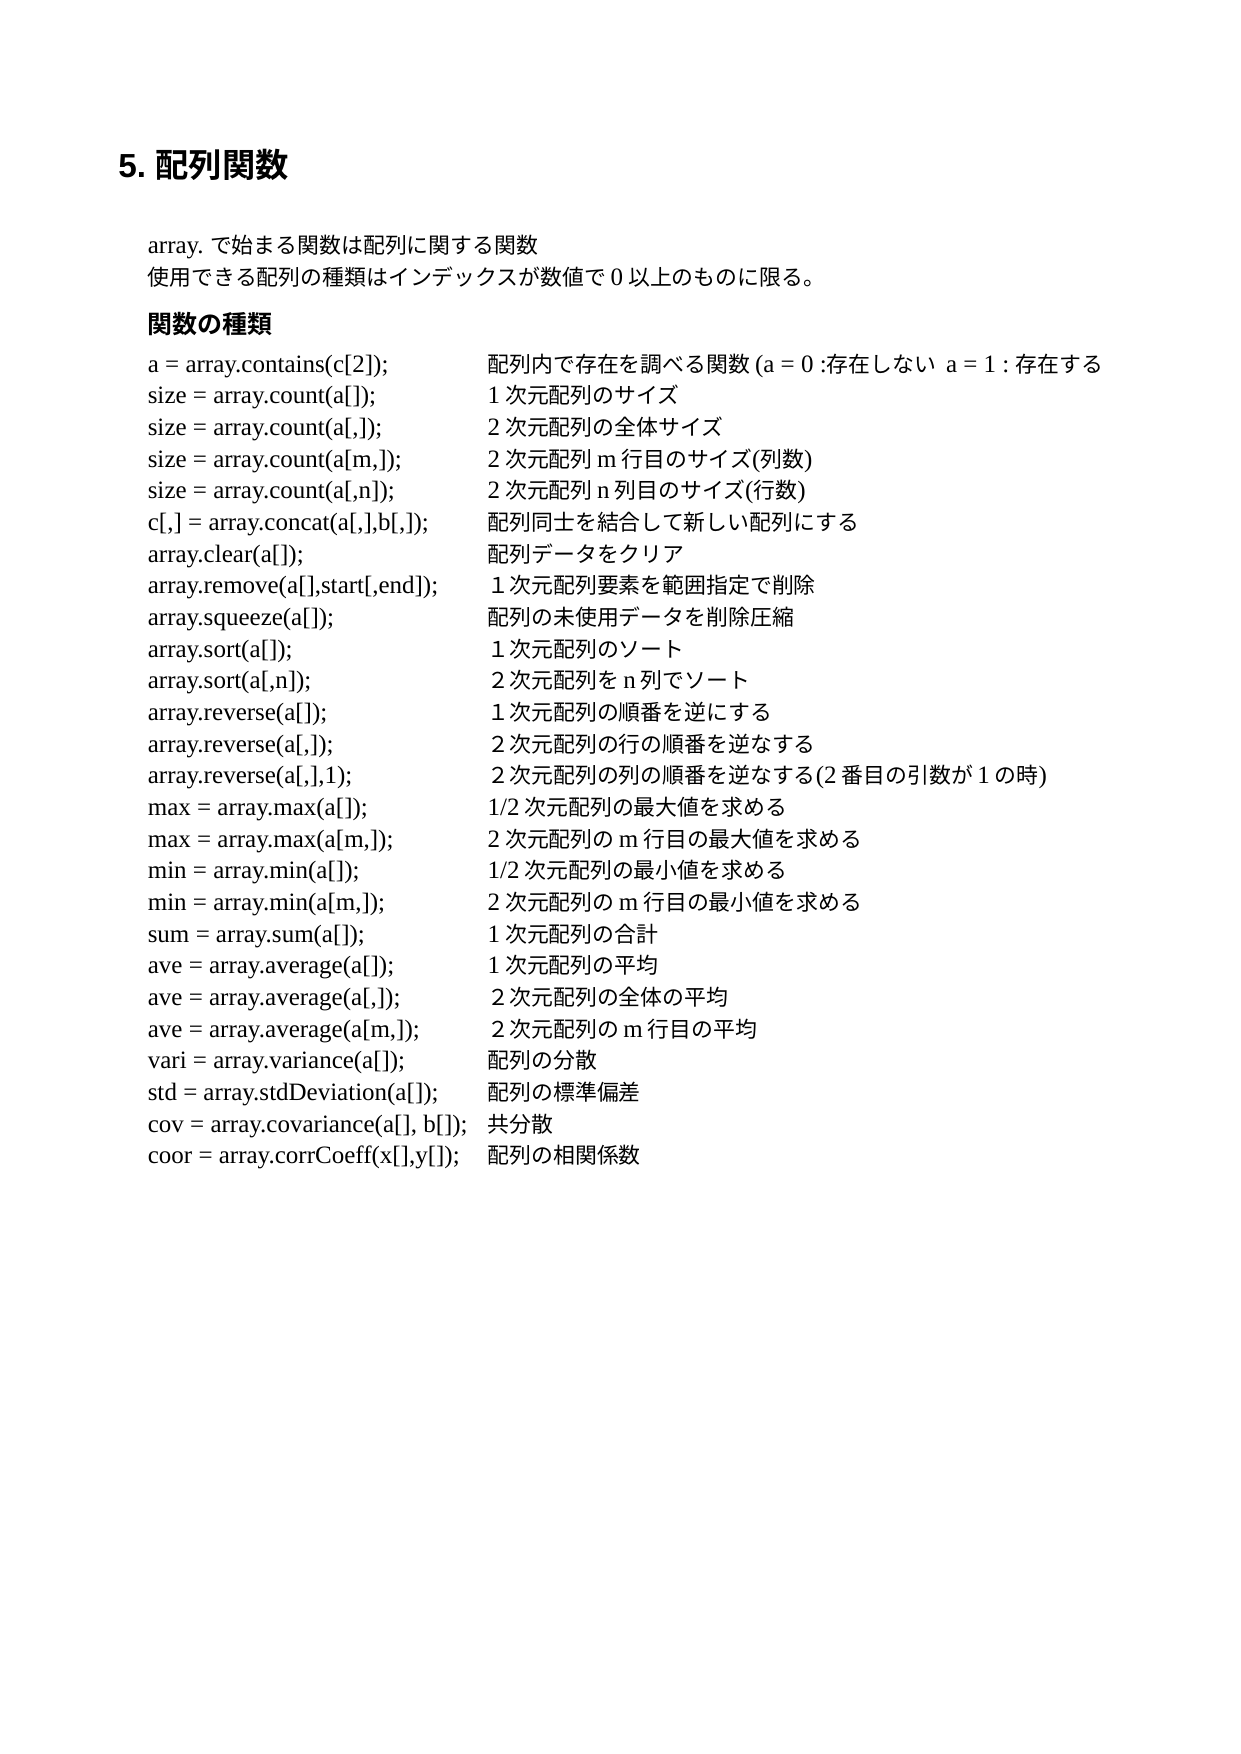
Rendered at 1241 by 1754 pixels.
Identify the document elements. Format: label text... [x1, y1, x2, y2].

text ave = array.average(a[]); 1次元配列の平均 [148, 948, 1122, 980]
text array.reverse(a[,],1); ２次元配列の列の順番を逆なする(2番目の引数が1の時) [148, 758, 1122, 790]
text vari = array.variance(a[]); 配列の分散 [148, 1043, 1122, 1075]
text 使用できる配列の種類はインデックスが数値で0以上のものに限る。 [148, 260, 1122, 292]
text std = array.stdDeviation(a[]); 配列の標準偏差 [148, 1075, 1122, 1107]
text coor = array.corrCoeff(x[],y[]); 配列の相関係数 [148, 1138, 1122, 1170]
text cov = array.covariance(a[], b[]); 共分散 [148, 1107, 1122, 1138]
text ave = array.average(a[,]); ２次元配列の全体の平均 [148, 980, 1122, 1012]
text size = array.count(a[m,]); 2次元配列m行目のサイズ(列数) [148, 442, 1122, 473]
text array. で始まる関数は配列に関する関数 [148, 228, 1122, 260]
text array.squeeze(a[]); 配列の未使用データを削除圧縮 [148, 600, 1122, 632]
text size = array.count(a[]); 1次元配列のサイズ [148, 378, 1122, 410]
text array.clear(a[]); 配列データをクリア [148, 537, 1122, 568]
text array.reverse(a[,]); ２次元配列の行の順番を逆なする [148, 727, 1122, 758]
text array.sort(a[]); １次元配列のソート [148, 632, 1122, 663]
text a = array.contains(c[2]); 配列内で存在を調べる関数 (a = 0 :存在しない a = 1 : 存在する [148, 347, 1122, 378]
text size = array.count(a[,n]); 2次元配列n列目のサイズ(行数) [148, 473, 1122, 505]
subtitle 5. 配列関数 [118, 139, 1122, 187]
subtitle 関数の種類 [148, 304, 1122, 341]
text sum = array.sum(a[]); 1次元配列の合計 [148, 917, 1122, 948]
text array.remove(a[],start[,end]); １次元配列要素を範囲指定で削除 [148, 568, 1122, 600]
text ave = array.average(a[m,]); ２次元配列のm行目の平均 [148, 1012, 1122, 1043]
text min = array.min(a[m,]); 2次元配列のm行目の最小値を求める [148, 885, 1122, 917]
text max = array.max(a[m,]); 2次元配列のm行目の最大値を求める [148, 822, 1122, 853]
text min = array.min(a[]); 1/2次元配列の最小値を求める [148, 853, 1122, 885]
text size = array.count(a[,]); 2次元配列の全体サイズ [148, 410, 1122, 442]
text array.reverse(a[]); １次元配列の順番を逆にする [148, 695, 1122, 727]
text c[,] = array.concat(a[,],b[,]); 配列同士を結合して新しい配列にする [148, 505, 1122, 537]
text max = array.max(a[]); 1/2次元配列の最大値を求める [148, 790, 1122, 822]
text array.sort(a[,n]); ２次元配列をn列でソート [148, 663, 1122, 695]
